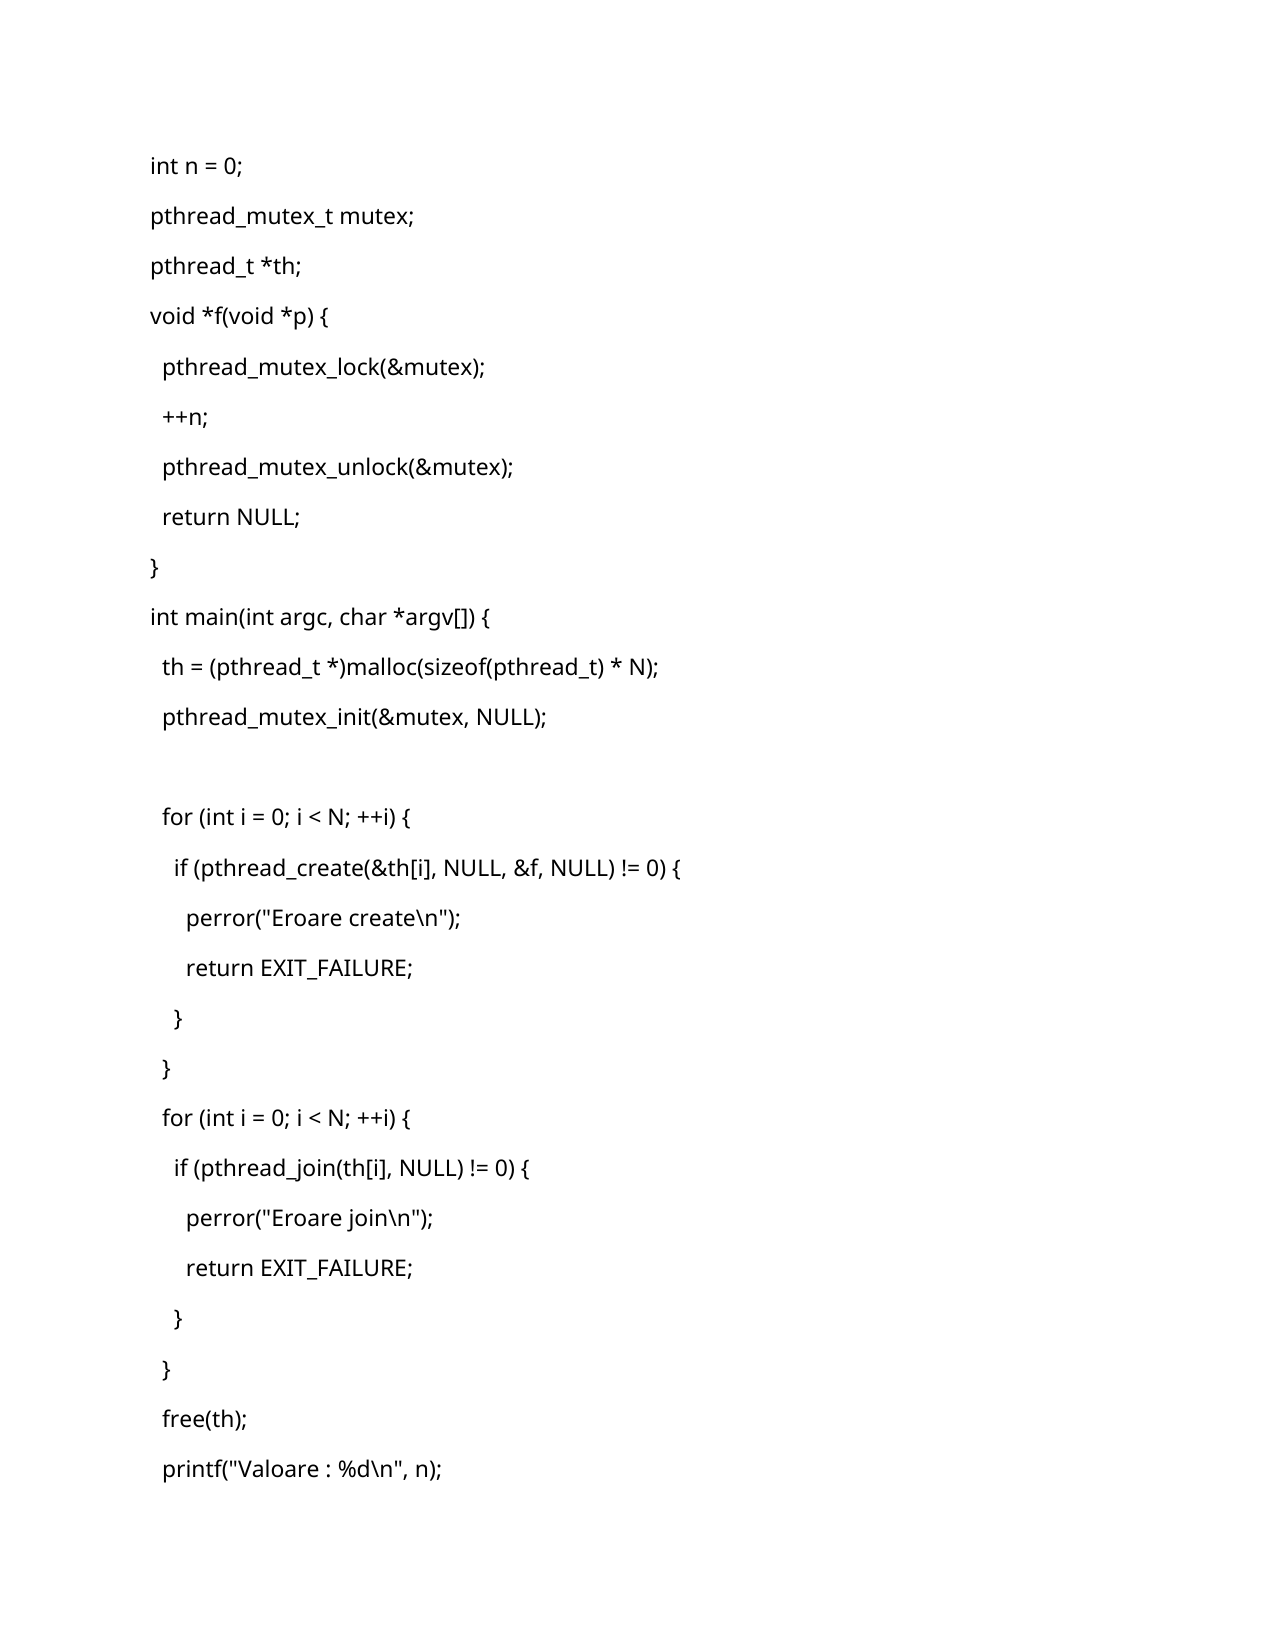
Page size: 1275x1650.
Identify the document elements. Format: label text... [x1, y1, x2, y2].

text printf("Valoare : %d\n", n); [150, 1453, 1125, 1484]
text perror("Eroare create\n"); [150, 902, 1125, 933]
text if (pthread_create(&th[i], NULL, &f, NULL) != 0) { [150, 851, 1125, 883]
text perror("Eroare join\n"); [150, 1202, 1125, 1233]
text } [150, 1002, 1125, 1033]
text return EXIT_FAILURE; [150, 1252, 1125, 1283]
text th = (pthread_t *)malloc(sizeof(pthread_t) * N); [150, 651, 1125, 682]
text if (pthread_join(th[i], NULL) != 0) { [150, 1152, 1125, 1183]
text for (int i = 0; i < N; ++i) { [150, 1102, 1125, 1133]
text pthread_mutex_init(&mutex, NULL); [150, 701, 1125, 732]
text pthread_mutex_unlock(&mutex); [150, 451, 1125, 482]
text } [150, 1352, 1125, 1384]
text free(th); [150, 1403, 1125, 1434]
text return EXIT_FAILURE; [150, 952, 1125, 983]
text ++n; [150, 401, 1125, 432]
text int n = 0; [150, 150, 1125, 181]
text pthread_mutex_lock(&mutex); [150, 350, 1125, 382]
text return NULL; [150, 501, 1125, 532]
text int main(int argc, char *argv[]) { [150, 601, 1125, 632]
text pthread_t *th; [150, 250, 1125, 281]
text } [150, 1302, 1125, 1334]
text pthread_mutex_t mutex; [150, 200, 1125, 231]
text void *f(void *p) { [150, 300, 1125, 332]
text for (int i = 0; i < N; ++i) { [150, 801, 1125, 833]
text } [150, 1052, 1125, 1083]
text } [150, 551, 1125, 582]
